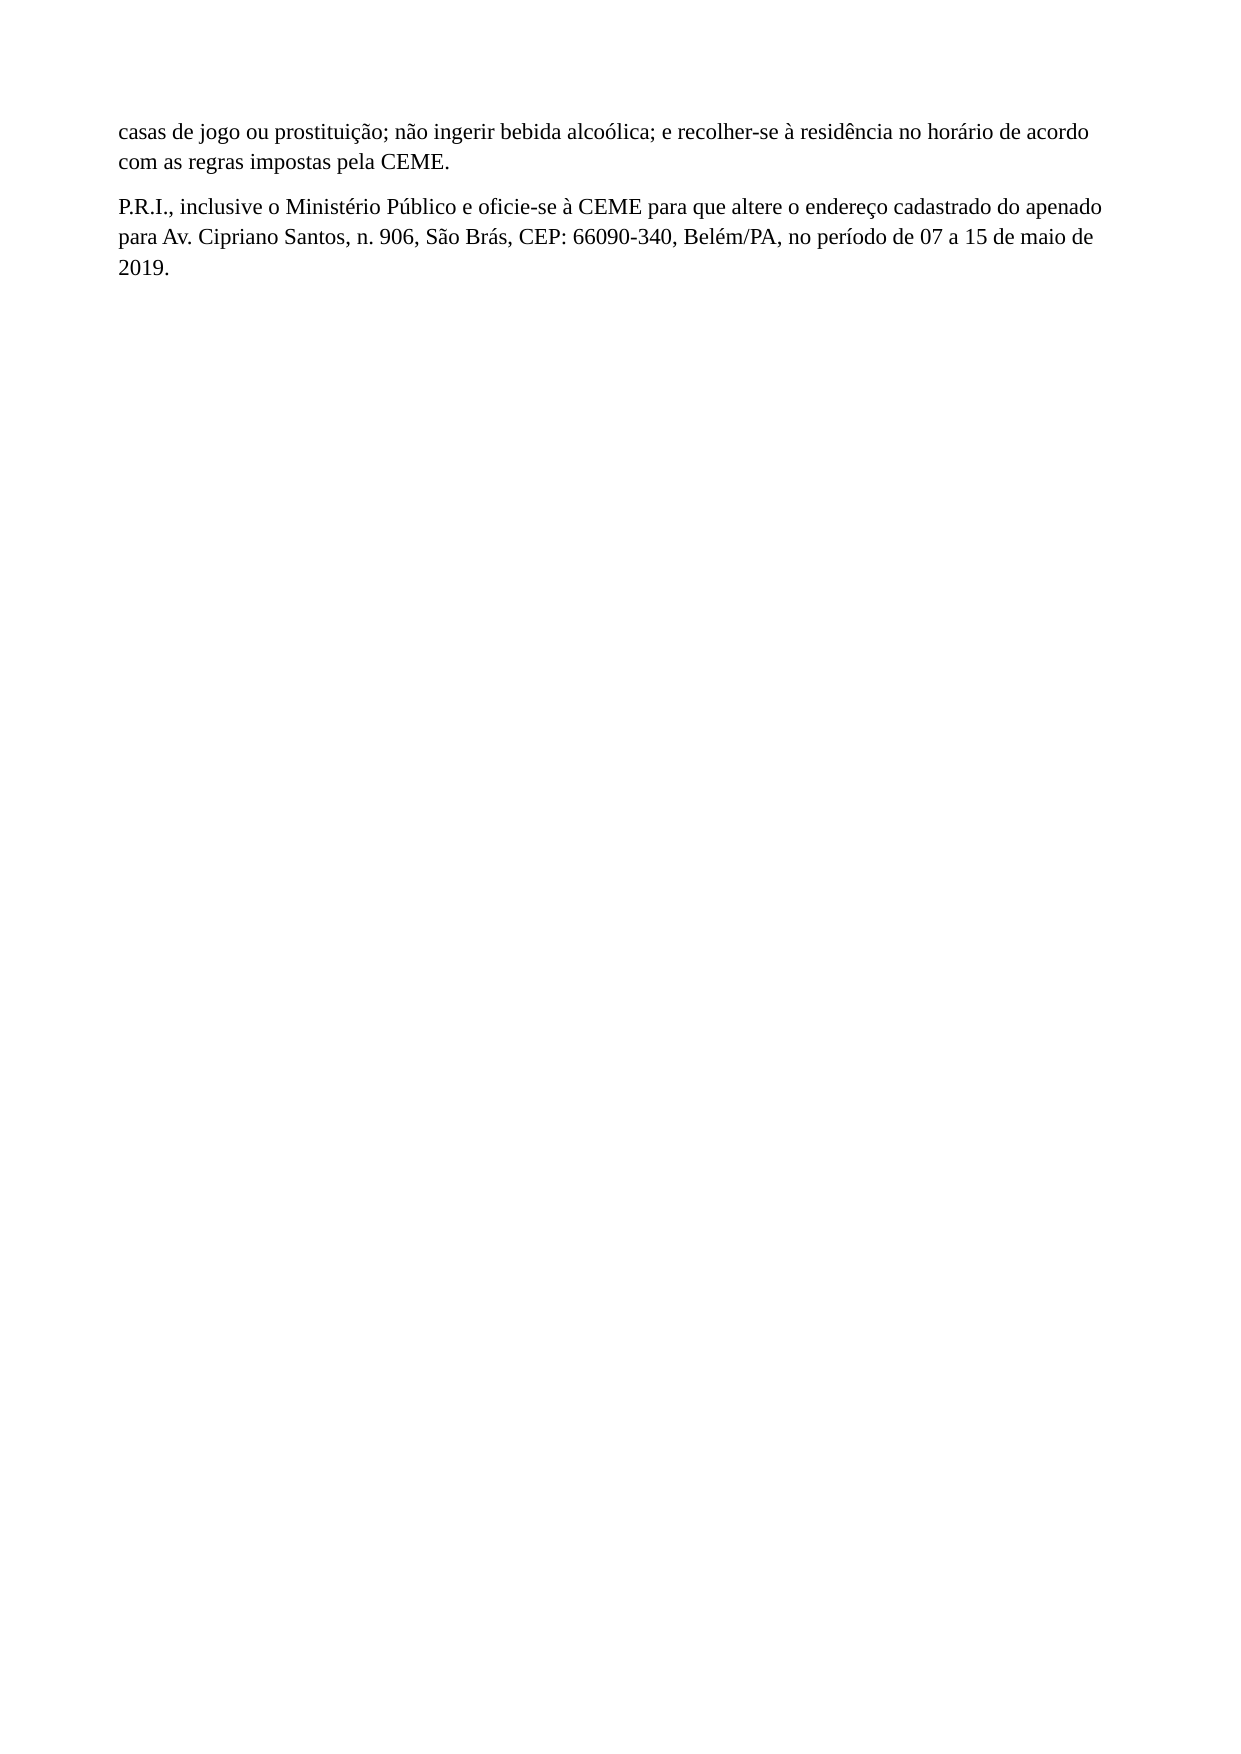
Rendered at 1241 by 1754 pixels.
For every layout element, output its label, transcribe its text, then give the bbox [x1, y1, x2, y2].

text P.R.I., inclusive o Ministério Público e oficie-se à CEME para que altere o endereço cadastrado do apenado para Av. Cipriano Santos, n. 906, São Brás, CEP: 66090-340, Belém/PA, no período de 07 a 15 de maio de 2019. [118, 193, 1122, 280]
text casas de jogo ou prostituição; não ingerir bebida alcoólica; e recolher-se à residência no horário de acordo com as regras impostas pela CEME. [118, 118, 1122, 175]
